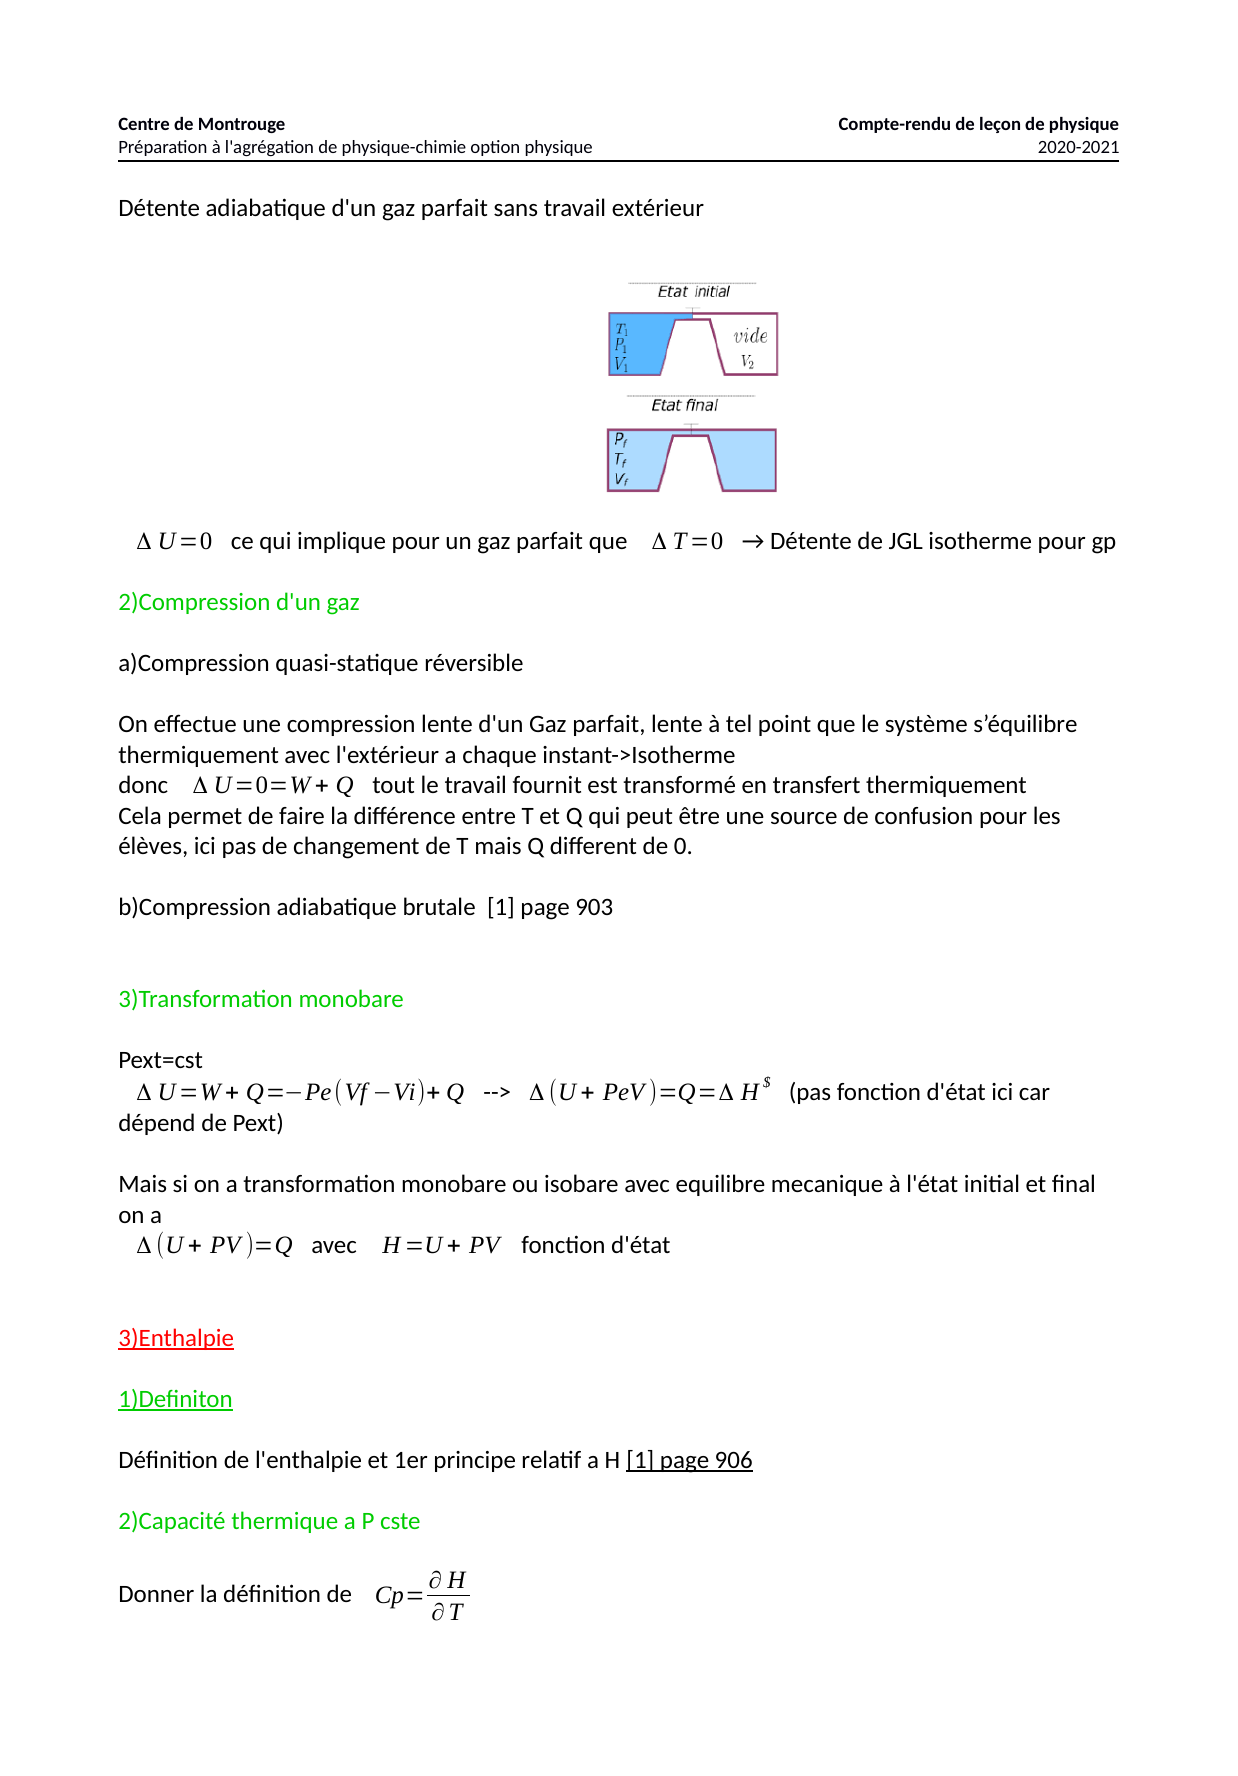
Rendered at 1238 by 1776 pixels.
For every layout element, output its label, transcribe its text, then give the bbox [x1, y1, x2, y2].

text ce qui implique pour un gaz parfait que → Détente de JGL isotherme pour gp [118, 525, 1119, 556]
text Détente adiabatique d'un gaz parfait sans travail extérieur [118, 192, 1119, 223]
picture [596, 276, 787, 495]
text Mais si on a transformation monobare ou isobare avec equilibre mecanique à l'état initial et final on a [118, 1168, 1119, 1229]
text Donner la définition de [118, 1566, 1119, 1625]
text 1)Definiton [118, 1383, 1119, 1413]
text 2)Compression d'un gaz [118, 586, 1119, 617]
text b)Compression adiabatique brutale [1] page 903 [118, 891, 1119, 922]
text Définition de l'enthalpie et 1er principe relatif a H [1] page 906 [118, 1444, 1119, 1474]
text avec fonction d'état [118, 1229, 1119, 1261]
text 2)Capacité thermique a P cste [118, 1505, 1119, 1536]
text 3)Transformation monobare [118, 983, 1119, 1013]
text -->(pas fonction d'état ici car dépend de Pext) [118, 1074, 1119, 1138]
text Pext=cst [118, 1044, 1119, 1074]
text Cela permet de faire la différence entre T et Q qui peut être une source de confusion pour les élèves, ici pas de changement de T mais Q different de 0. [118, 800, 1119, 861]
text donc tout le travail fournit est transformé en transfert thermiquement [118, 769, 1119, 800]
text 3)Enthalpie [118, 1322, 1119, 1352]
text a)Compression quasi-statique réversible [118, 647, 1119, 678]
text On effectue une compression lente d'un Gaz parfait, lente à tel point que le système s’équilibre thermiquement avec l'extérieur a chaque instant->Isotherme [118, 708, 1119, 769]
